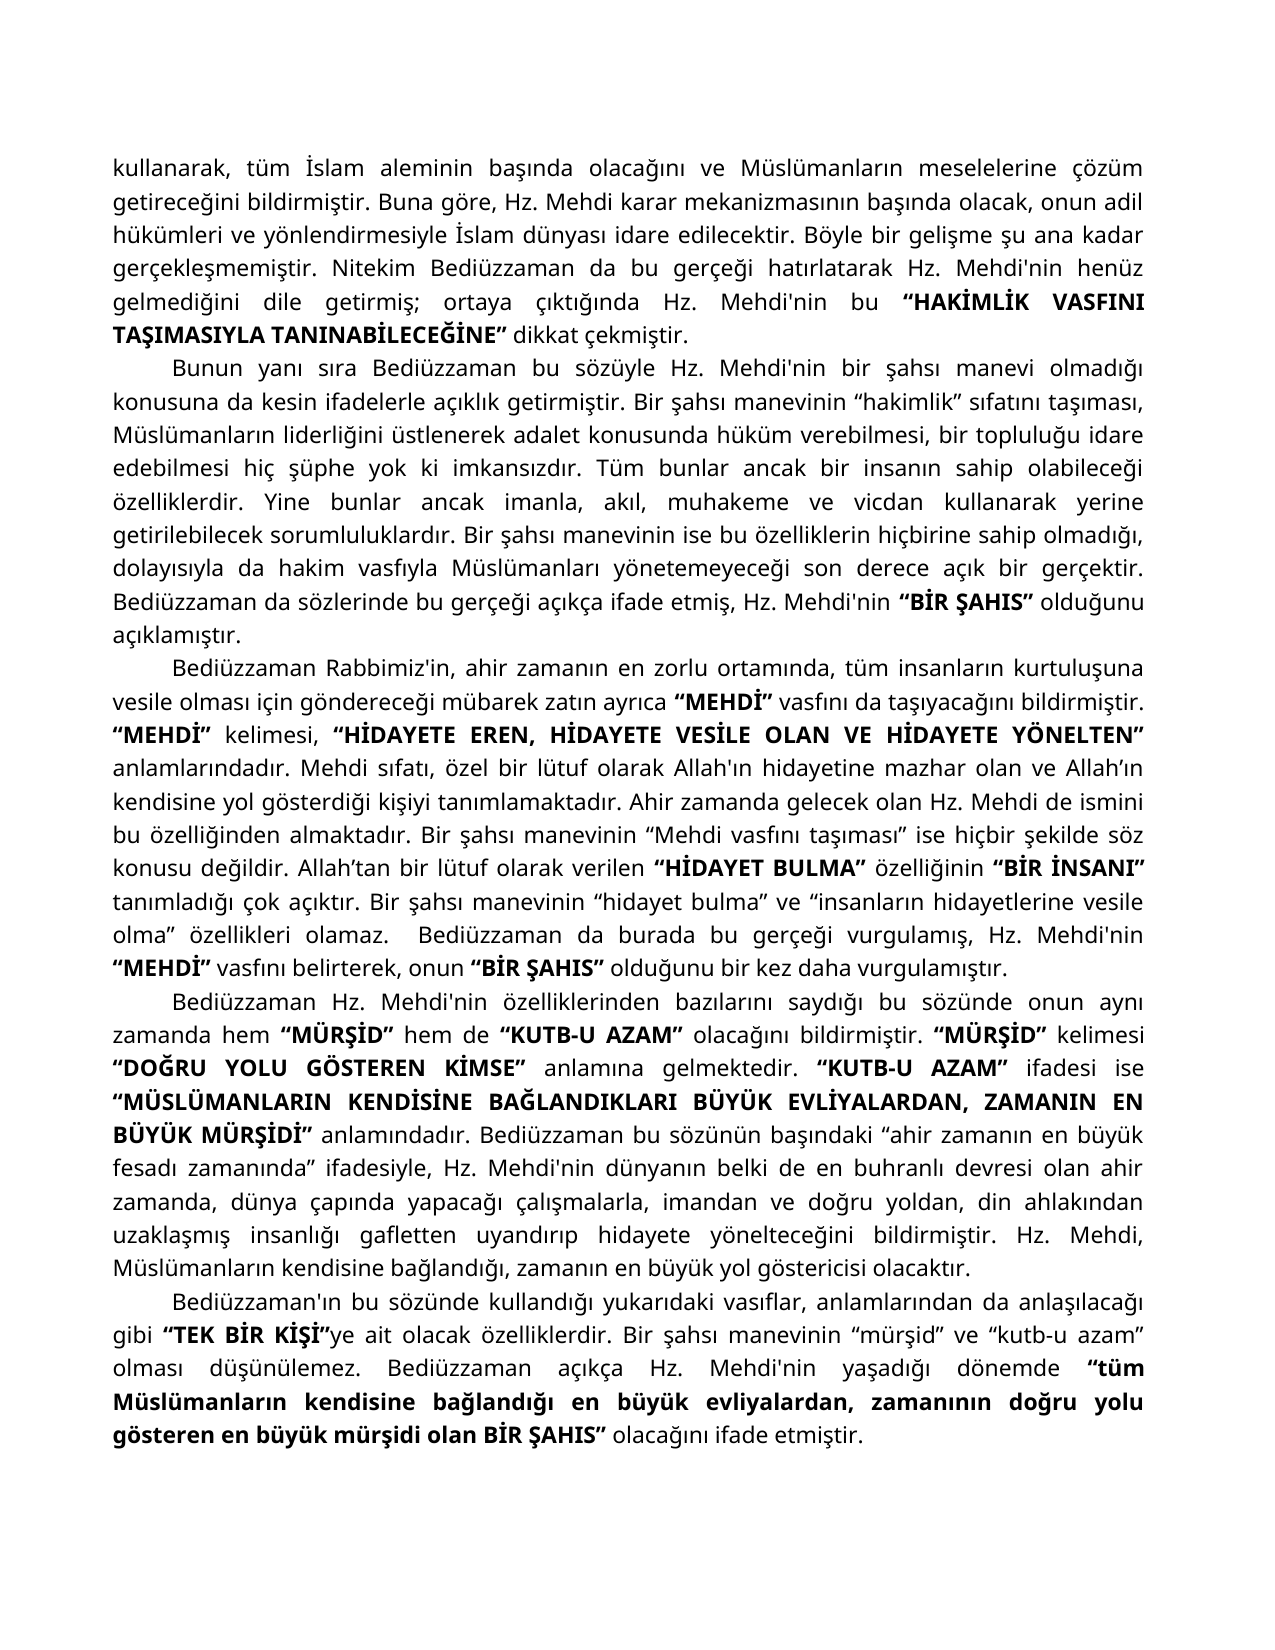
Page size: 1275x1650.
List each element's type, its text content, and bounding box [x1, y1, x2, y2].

text Bunun yanı sıra Bediüzzaman bu sözüyle Hz. Mehdi'nin bir şahsı manevi olmadığı konusuna da kesin ifadelerle açıklık getirmiştir. Bir şahsı manevinin “hakimlik” sıfatını taşıması, Müslümanların liderliğini üstlenerek adalet konusunda hüküm verebilmesi, bir topluluğu idare edebilmesi hiç şüphe yok ki imkansızdır. Tüm bunlar ancak bir insanın sahip olabileceği özelliklerdir. Yine bunlar ancak imanla, akıl, muhakeme ve vicdan kullanarak yerine getirilebilecek sorumluluklardır. Bir şahsı manevinin ise bu özelliklerin hiçbirine sahip olmadığı, dolayısıyla da hakim vasfıyla Müslümanları yönetemeyeceği son derece açık bir gerçektir. Bediüzzaman da sözlerinde bu gerçeği açıkça ifade etmiş, Hz. Mehdi'nin “BİR ŞAHIS” olduğunu açıklamıştır. [112, 350, 1145, 650]
text Bediüzzaman'ın bu sözünde kullandığı yukarıdaki vasıflar, anlamlarından da anlaşılacağı gibi “TEK BİR KİŞİ”ye ait olacak özelliklerdir. Bir şahsı manevinin “mürşid” ve “kutb-u azam” olması düşünülemez. Bediüzzaman açıkça Hz. Mehdi'nin yaşadığı dönemde “tüm Müslümanların kendisine bağlandığı en büyük evliyalardan, zamanının doğru yolu gösteren en büyük mürşidi olan BİR ŞAHIS” olacağını ifade etmiştir. [112, 1283, 1145, 1450]
text kullanarak, tüm İslam aleminin başında olacağını ve Müslümanların meselelerine çözüm getireceğini bildirmiştir. Buna göre, Hz. Mehdi karar mekanizmasının başında olacak, onun adil hükümleri ve yönlendirmesiyle İslam dünyası idare edilecektir. Böyle bir gelişme şu ana kadar gerçekleşmemiştir. Nitekim Bediüzzaman da bu gerçeği hatırlatarak Hz. Mehdi'nin henüz gelmediğini dile getirmiş; ortaya çıktığında Hz. Mehdi'nin bu “HAKİMLİK VASFINI TAŞIMASIYLA TANINABİLECEĞİNE” dikkat çekmiştir. [112, 150, 1145, 350]
text Bediüzzaman Hz. Mehdi'nin özelliklerinden bazılarını saydığı bu sözünde onun aynı zamanda hem “MÜRŞİD” hem de “KUTB-U AZAM” olacağını bildirmiştir. “MÜRŞİD” kelimesi “DOĞRU YOLU GÖSTEREN KİMSE” anlamına gelmektedir. “KUTB-U AZAM” ifadesi ise “MÜSLÜMANLARIN KENDİSİNE BAĞLANDIKLARI BÜYÜK EVLİYALARDAN, ZAMANIN EN BÜYÜK MÜRŞİDİ” anlamındadır. Bediüzzaman bu sözünün başındaki “ahir zamanın en büyük fesadı zamanında” ifadesiyle, Hz. Mehdi'nin dünyanın belki de en buhranlı devresi olan ahir zamanda, dünya çapında yapacağı çalışmalarla, imandan ve doğru yoldan, din ahlakından uzaklaşmış insanlığı gafletten uyandırıp hidayete yönelteceğini bildirmiştir. Hz. Mehdi, Müslümanların kendisine bağlandığı, zamanın en büyük yol göstericisi olacaktır. [112, 983, 1145, 1283]
text Bediüzzaman Rabbimiz'in, ahir zamanın en zorlu ortamında, tüm insanların kurtuluşuna vesile olması için göndereceği mübarek zatın ayrıca “MEHDİ” vasfını da taşıyacağını bildirmiştir. “MEHDİ” kelimesi, “HİDAYETE EREN, HİDAYETE VESİLE OLAN VE HİDAYETE YÖNELTEN” anlamlarındadır. Mehdi sıfatı, özel bir lütuf olarak Allah'ın hidayetine mazhar olan ve Allah’ın kendisine yol gösterdiği kişiyi tanımlamaktadır. Ahir zamanda gelecek olan Hz. Mehdi de ismini bu özelliğinden almaktadır. Bir şahsı manevinin “Mehdi vasfını taşıması” ise hiçbir şekilde söz konusu değildir. Allah’tan bir lütuf olarak verilen “HİDAYET BULMA” özelliğinin “BİR İNSANI” tanımladığı çok açıktır. Bir şahsı manevinin “hidayet bulma” ve “insanların hidayetlerine vesile olma” özellikleri olamaz. Bediüzzaman da burada bu gerçeği vurgulamış, Hz. Mehdi'nin “MEHDİ” vasfını belirterek, onun “BİR ŞAHIS” olduğunu bir kez daha vurgulamıştır. [112, 650, 1145, 983]
